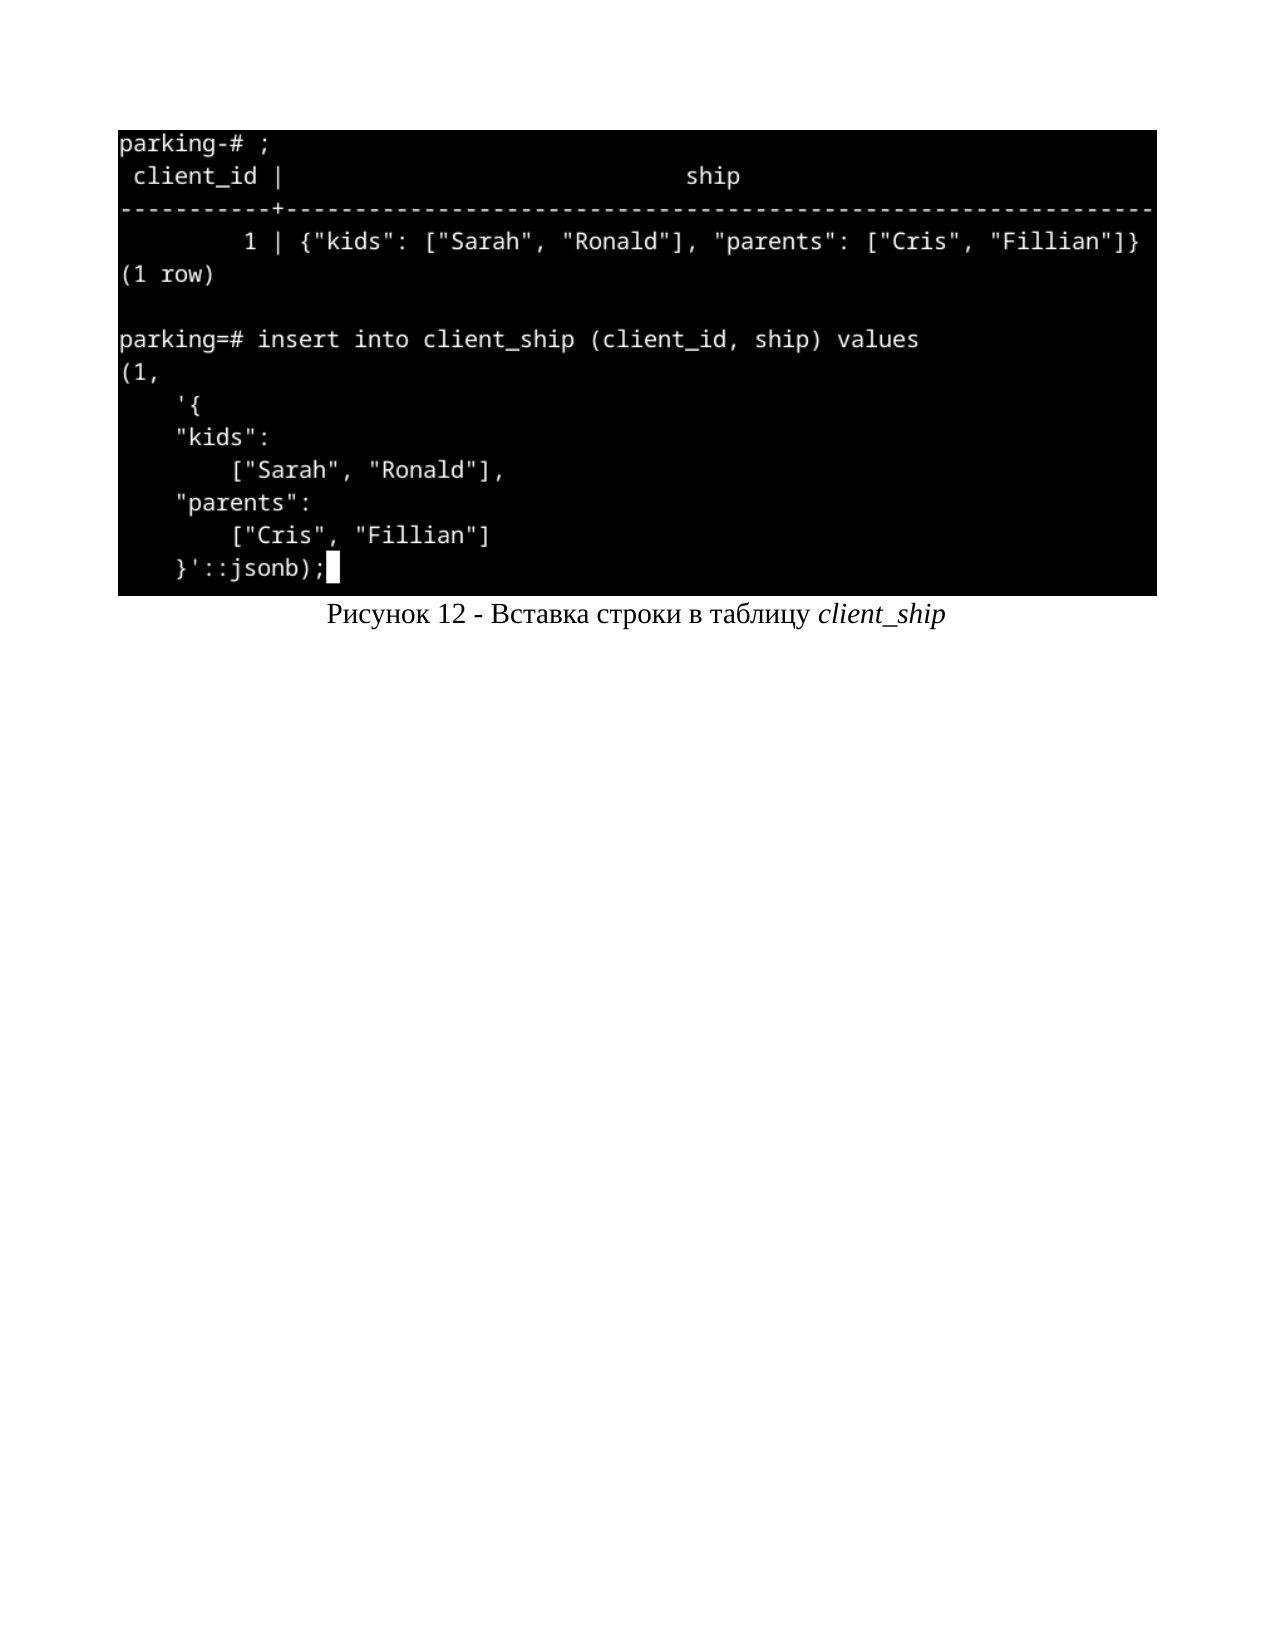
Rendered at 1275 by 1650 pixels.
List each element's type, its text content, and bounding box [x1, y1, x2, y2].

text Рисунок 12 - Вставка строки в таблицу client_ship [118, 596, 1157, 629]
picture [118, 130, 1157, 596]
